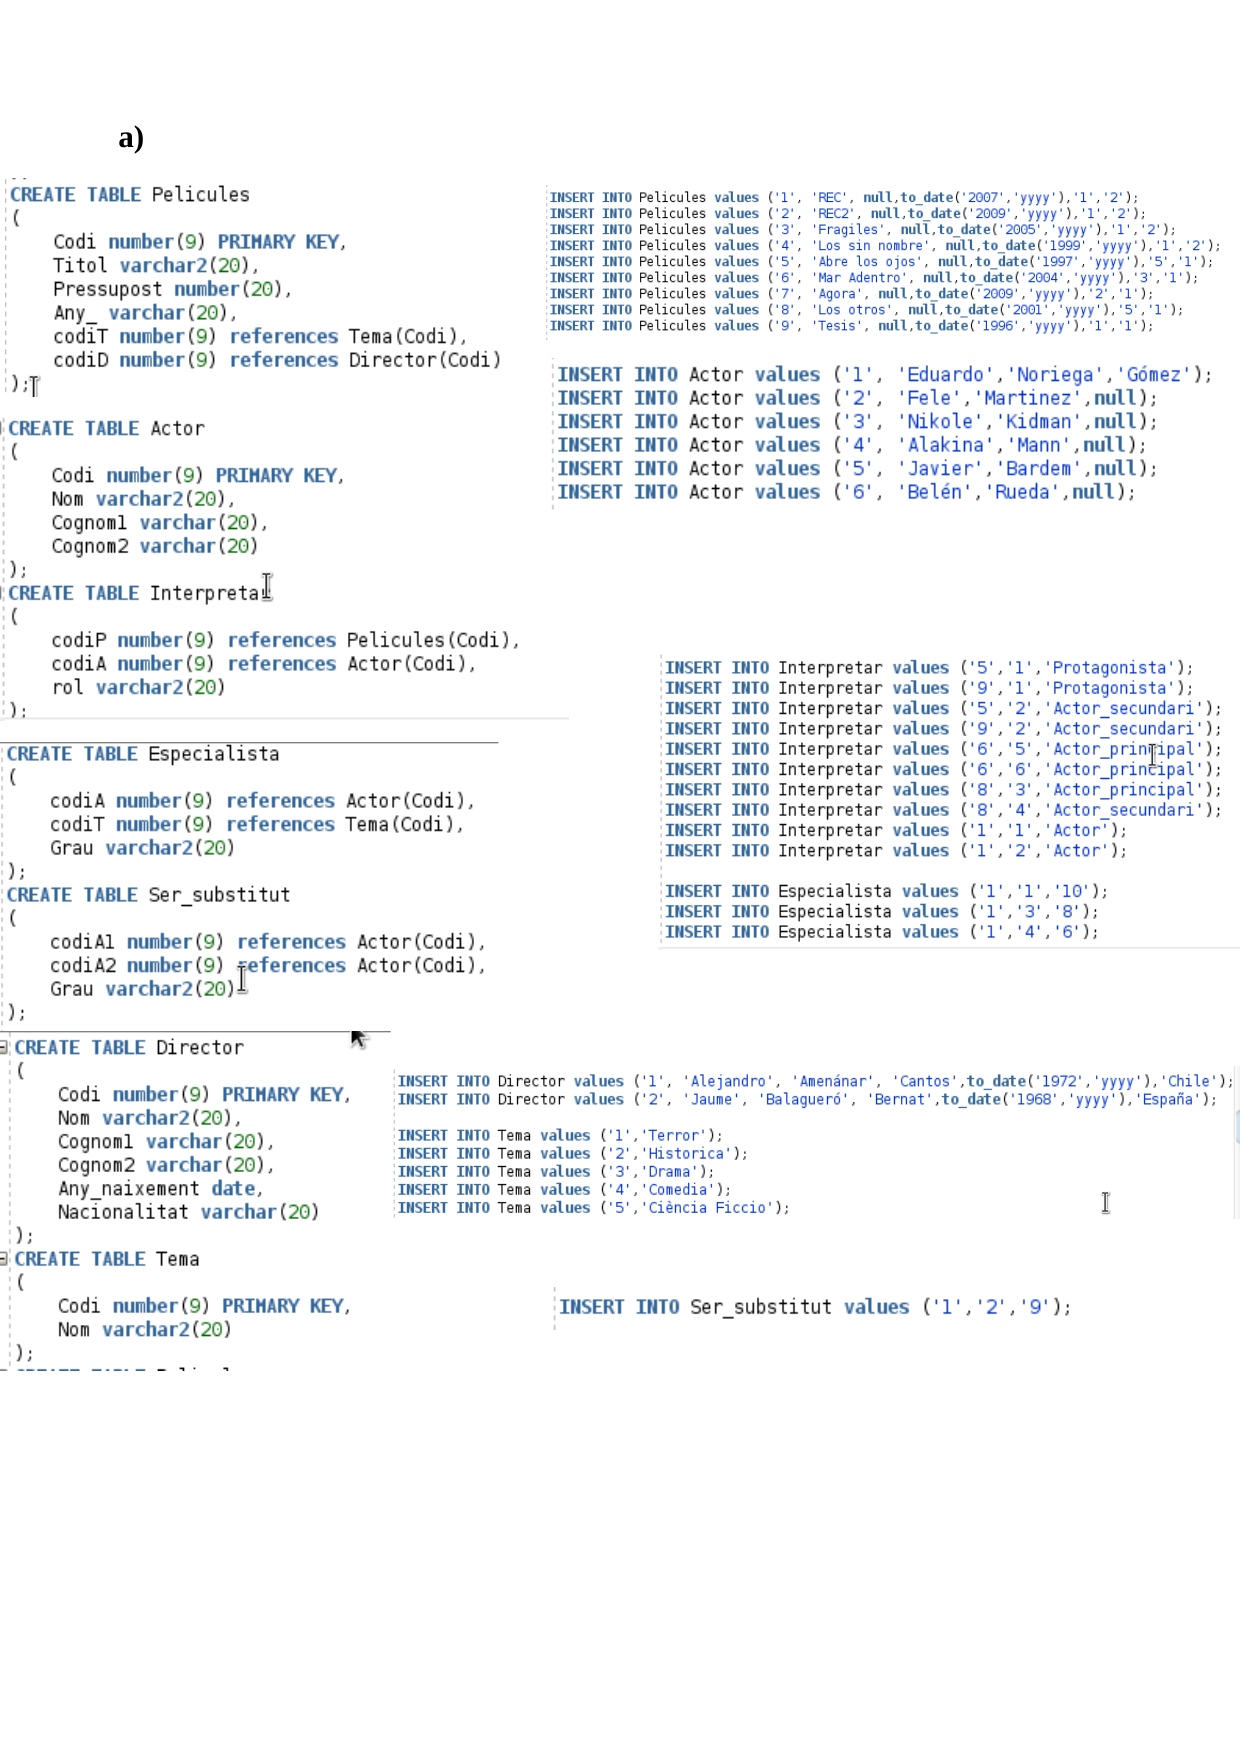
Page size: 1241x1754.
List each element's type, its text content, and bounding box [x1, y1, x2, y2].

text a) [118, 118, 1122, 154]
